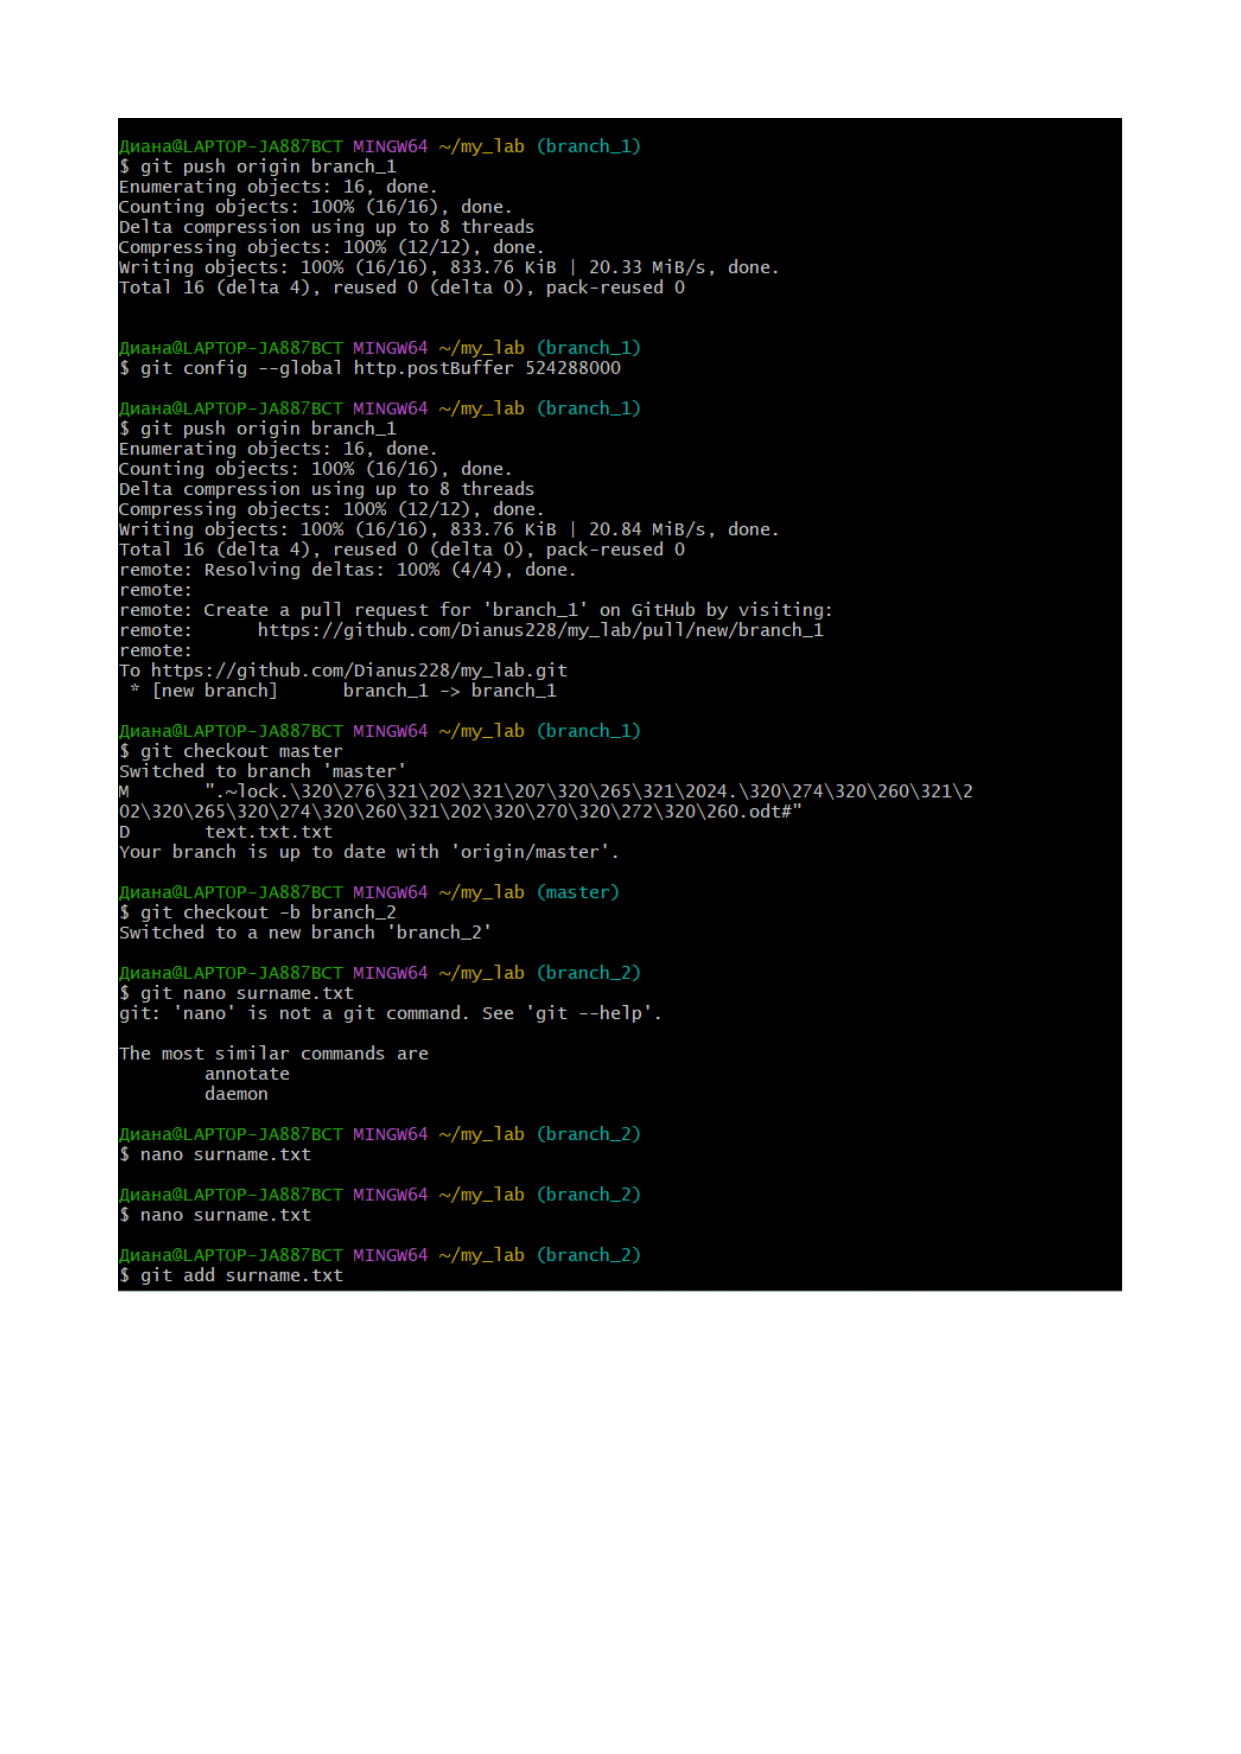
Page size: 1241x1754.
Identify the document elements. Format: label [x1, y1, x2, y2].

picture [118, 118, 1123, 1292]
